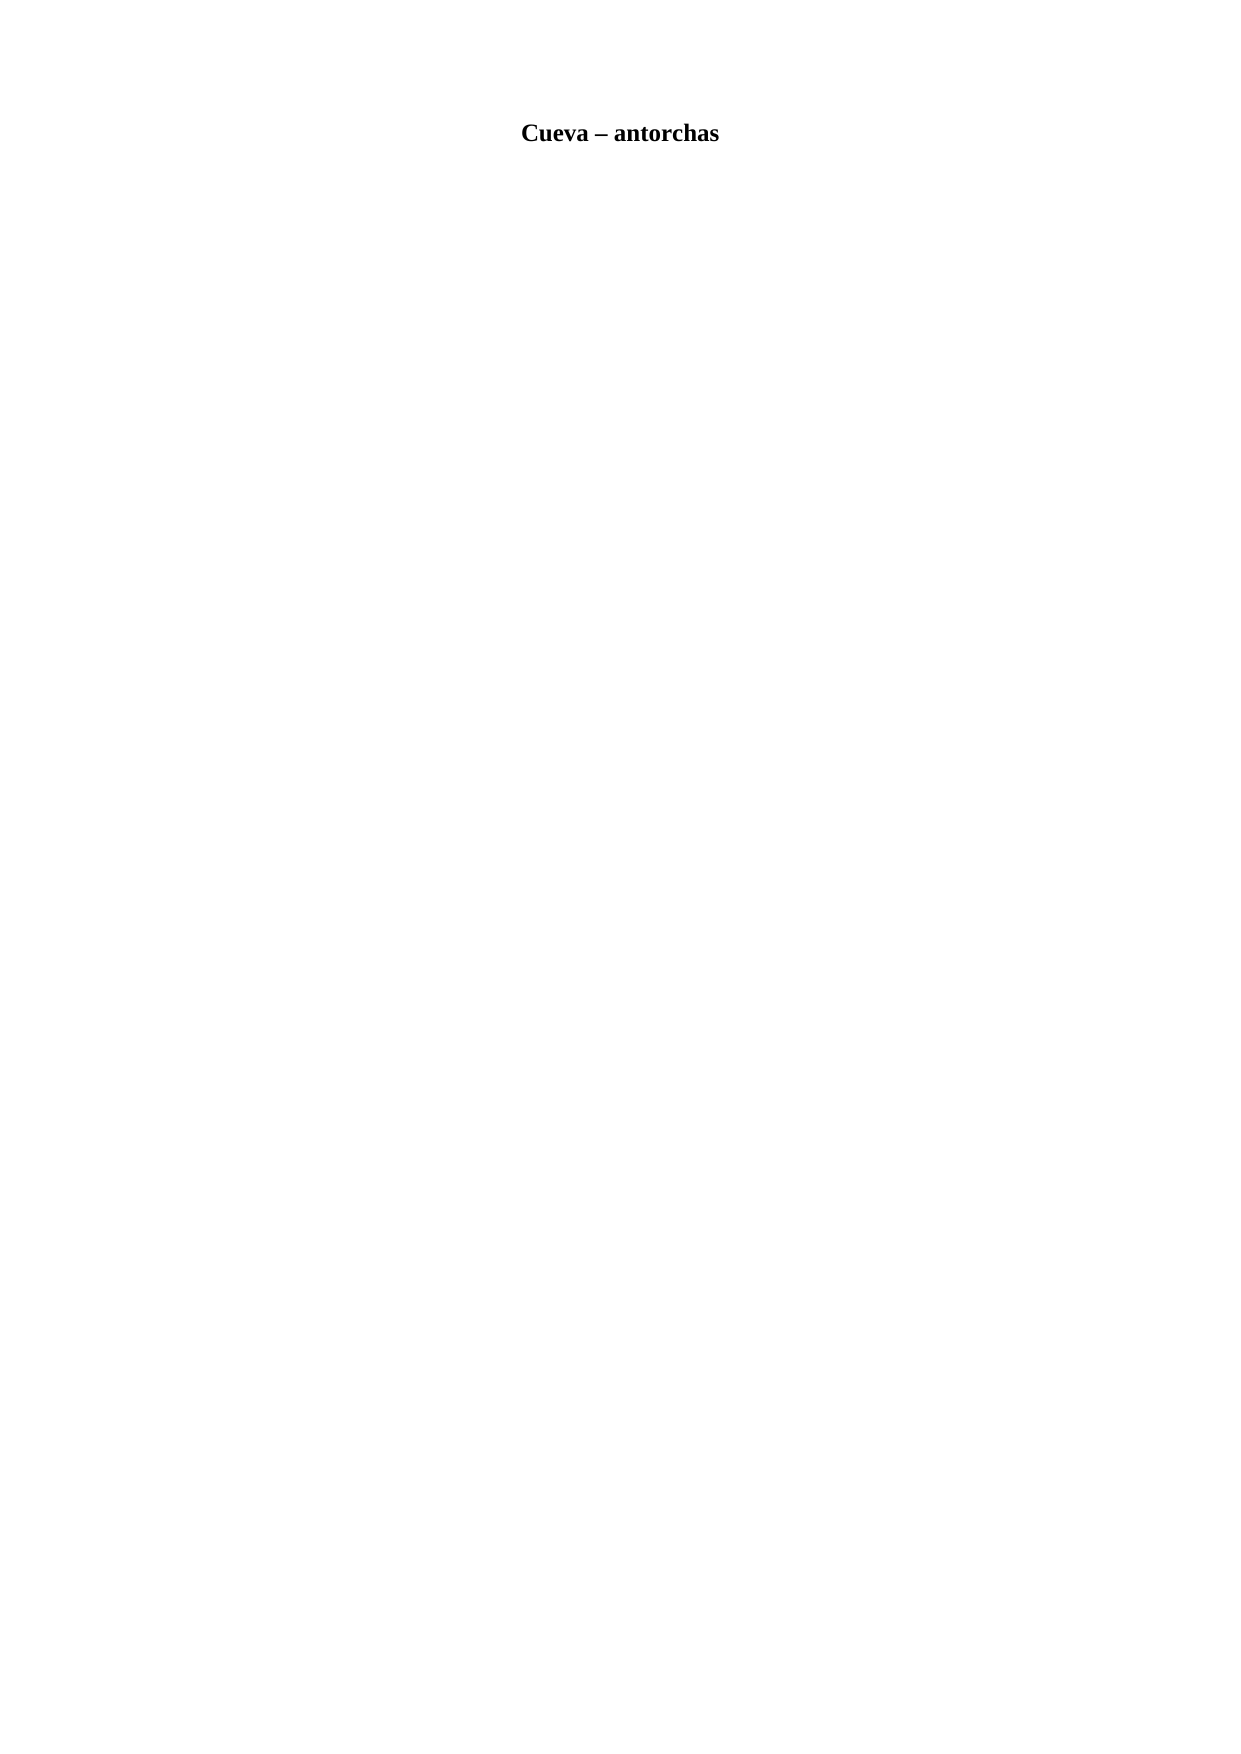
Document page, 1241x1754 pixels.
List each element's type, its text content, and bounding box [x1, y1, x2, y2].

text Cueva – antorchas [118, 118, 1122, 147]
